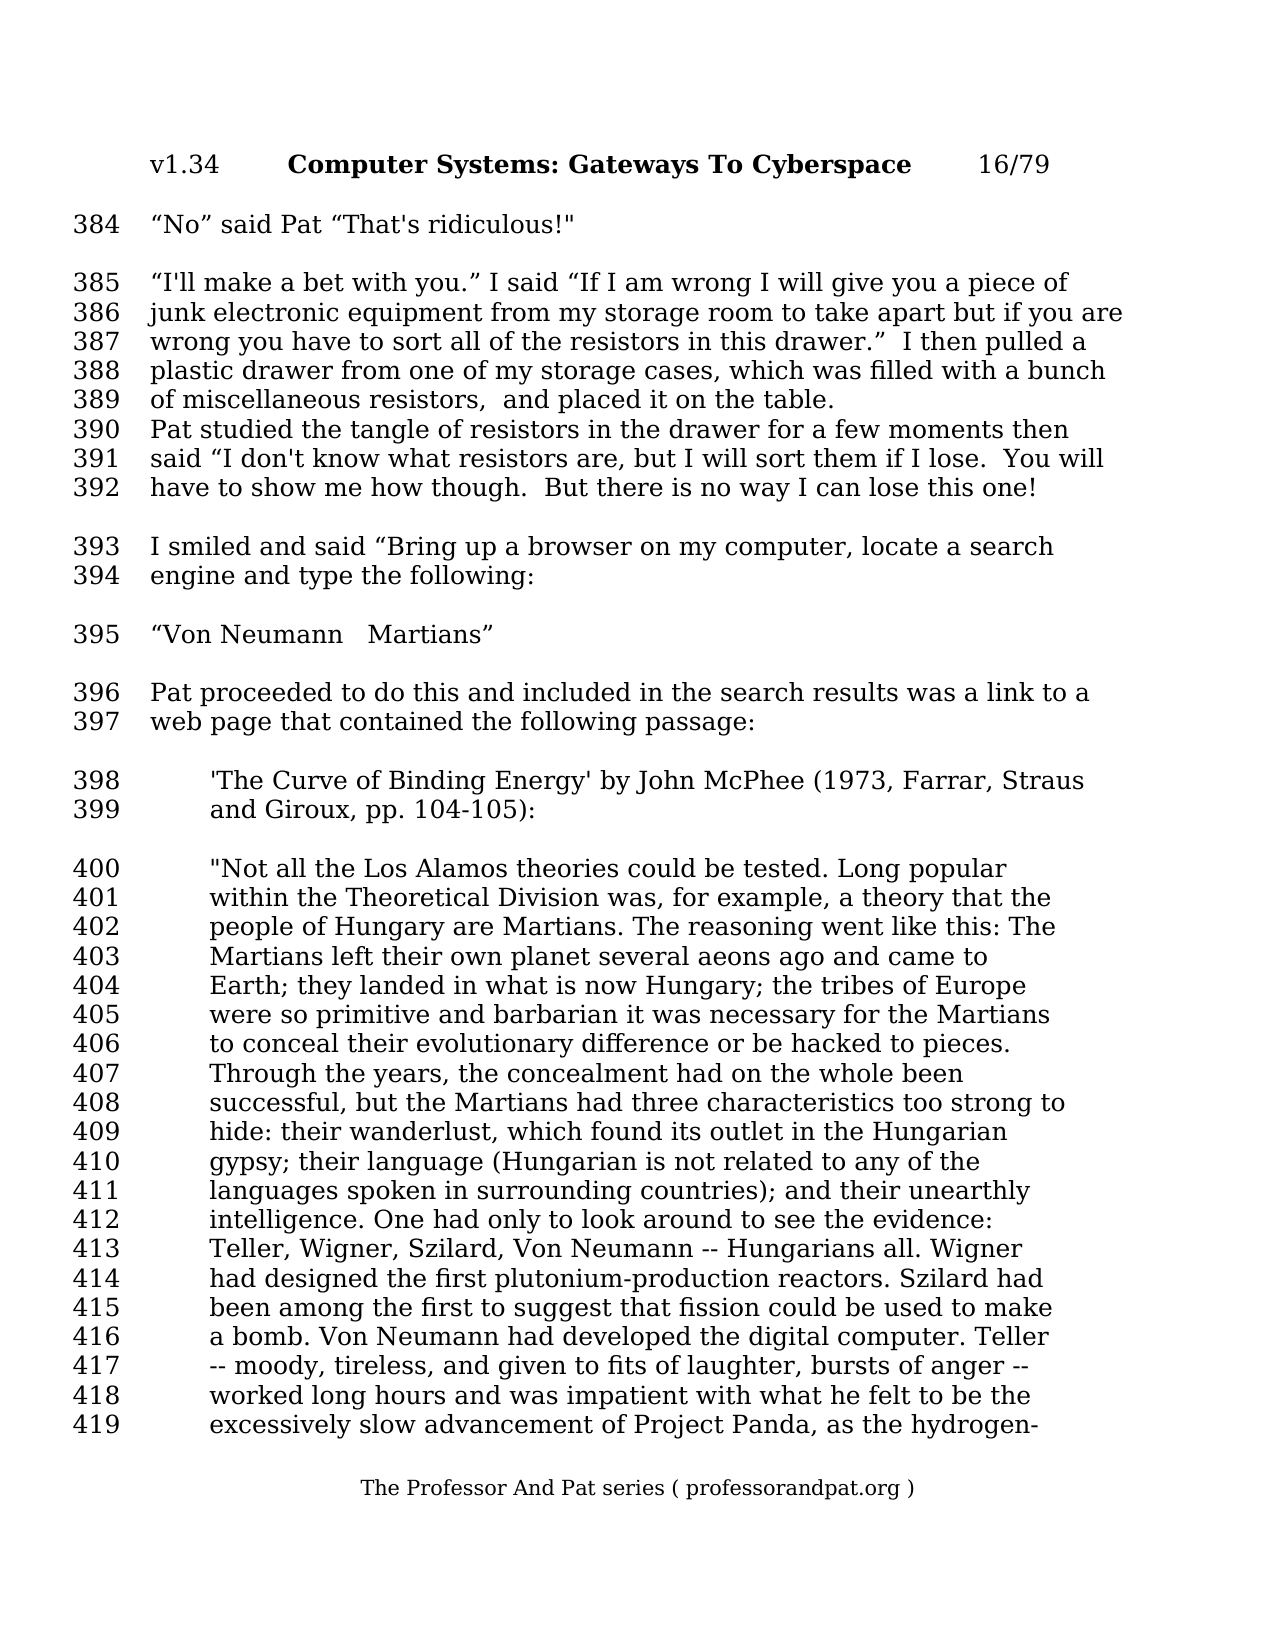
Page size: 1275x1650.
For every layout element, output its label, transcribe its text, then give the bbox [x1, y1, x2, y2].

text Pat studied the tangle of resistors in the drawer for a few moments then said “I don't know what resistors are, but I will sort them if I lose. You will have to show me how though. But there is no way I can lose this one! [150, 415, 1125, 503]
text “No” said Pat “That's ridiculous!" [150, 210, 1125, 239]
text I smiled and said “Bring up a browser on my computer, locate a search engine and type the following: [150, 532, 1125, 591]
text 'The Curve of Binding Energy' by John McPhee (1973, Farrar, Straus and Giroux, pp. 104-105): [209, 766, 1125, 825]
text Pat proceeded to do this and included in the search results was a link to a web page that contained the following passage: [150, 678, 1125, 737]
text “I'll make a bet with you.” I said “If I am wrong I will give you a piece of junk electronic equipment from my storage room to take apart but if you are wrong you have to sort all of the resistors in this drawer.” I then pulled a plastic drawer from one of my storage cases, which was filled with a bunch of miscellaneous resistors, and placed it on the table. [150, 268, 1125, 415]
text “Von Neumann Martians” [150, 620, 1125, 649]
text "Not all the Los Alamos theories could be tested. Long popular within the Theoretical Division was, for example, a theory that the people of Hungary are Martians. The reasoning went like this: The Martians left their own planet several aeons ago and came to Earth; they landed in what is now Hungary; the tribes of Europe were so primitive and barbarian it was necessary for the Martians to conceal their evolutionary difference or be hacked to pieces. Through the years, the concealment had on the whole been successful, but the Martians had three characteristics too strong to hide: their wanderlust, which found its outlet in the Hungarian gypsy; their language (Hungarian is not related to any of the languages spoken in surrounding countries); and their unearthly intelligence. One had only to look around to see the evidence: Teller, Wigner, Szilard, Von Neumann -- Hungarians all. Wigner had designed the first plutonium-production reactors. Szilard had been among the first to suggest that fission could be used to make a bomb. Von Neumann had developed the digital computer. Teller -- moody, tireless, and given to fits of laughter, bursts of anger -- worked long hours and was impatient with what he felt to be the excessively slow advancement of Project Panda, as the hydrogen- [209, 854, 1066, 1439]
